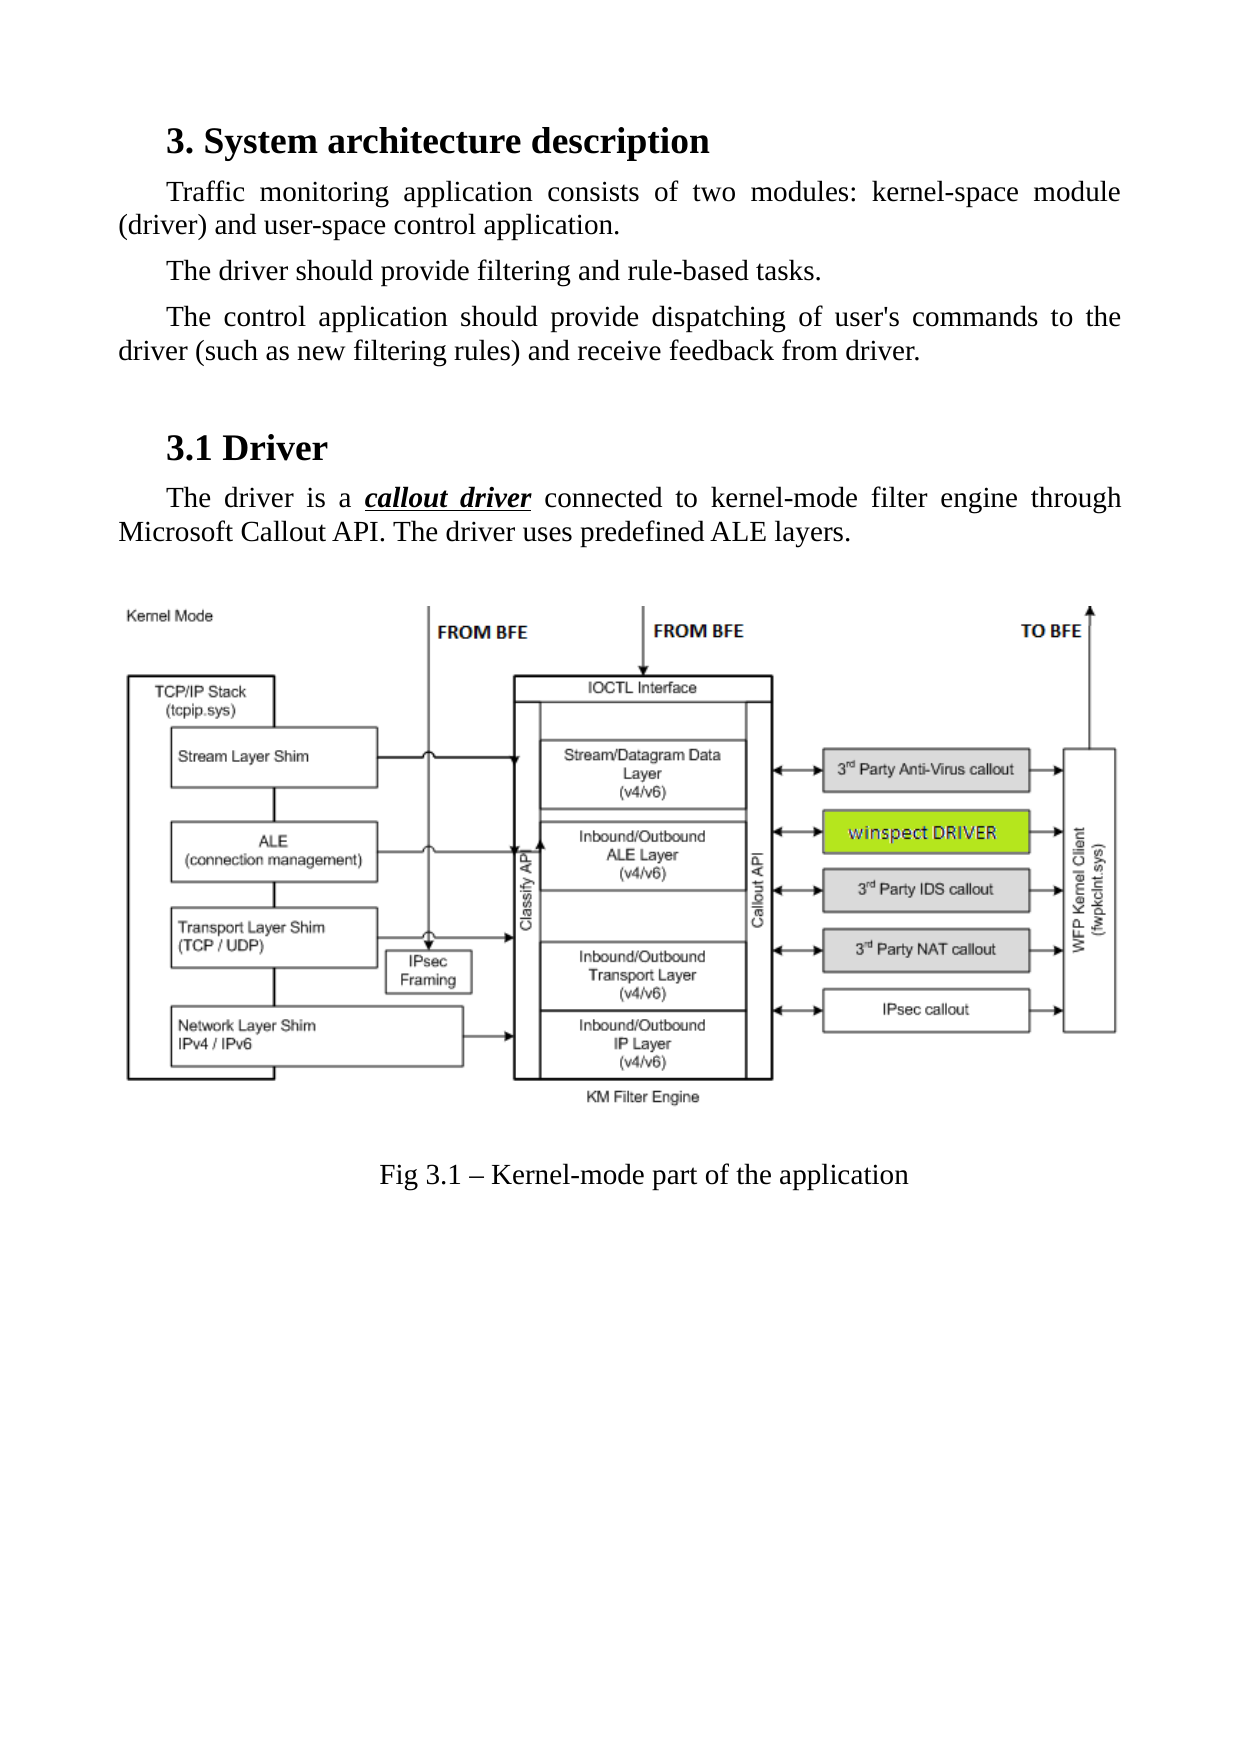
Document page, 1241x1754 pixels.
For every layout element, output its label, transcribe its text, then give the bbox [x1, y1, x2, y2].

text The driver is a callout driver connected to kernel-mode filter engine through Microsoft Callout API. The driver uses predefined ALE layers. [118, 481, 1122, 548]
text Traffic monitoring application consists of two modules: kernel-space module (driver) and user-space control application. [118, 174, 1122, 241]
text 3.1 Driver [118, 425, 1122, 468]
text The driver should provide filtering and rule-based tasks. [118, 253, 1122, 287]
text The control application should provide dispatching of user's commands to the driver (such as new filtering rules) and receive feedback from driver. [118, 299, 1122, 366]
text Fig 3.1 – Kernel-mode part of the application [118, 1157, 1122, 1191]
picture [118, 606, 1123, 1111]
text 3. System architecture description [118, 118, 1122, 161]
